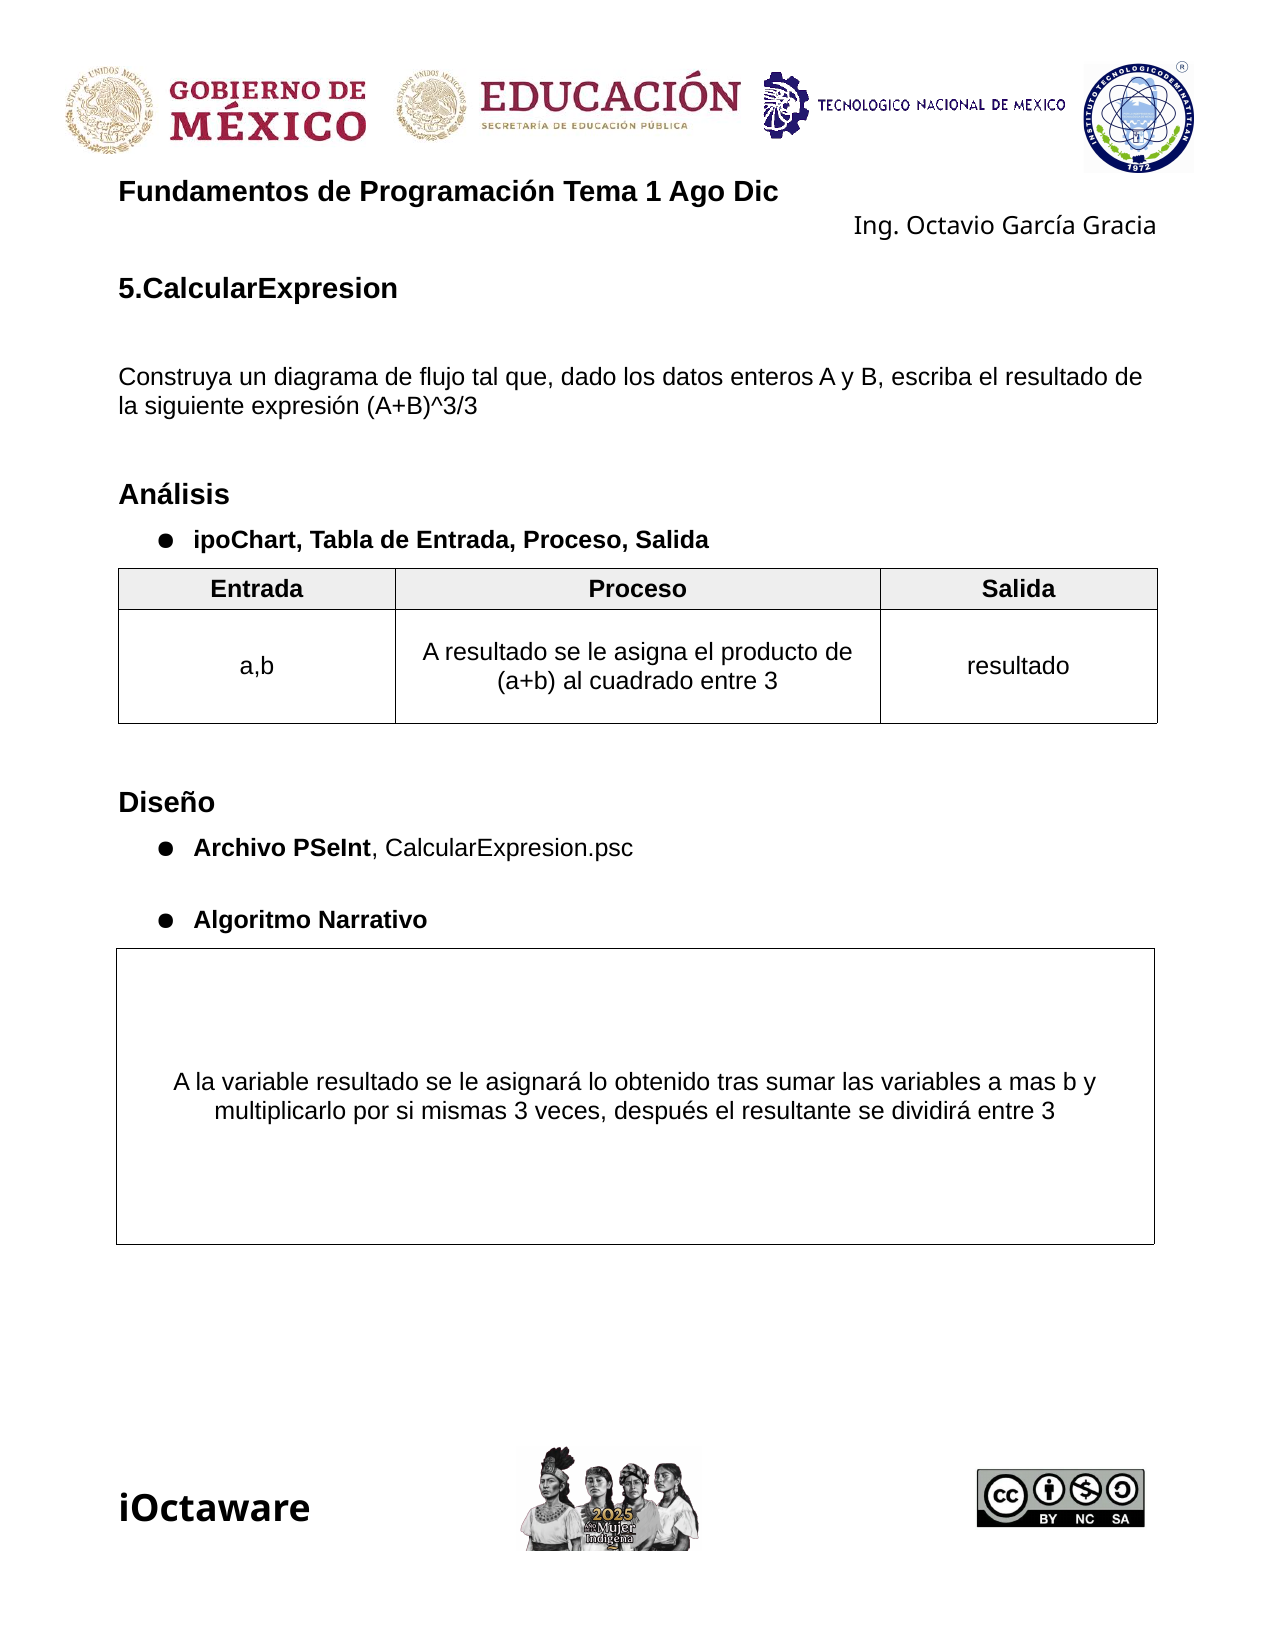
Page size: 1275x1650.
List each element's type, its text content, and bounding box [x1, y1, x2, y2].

table_header A la variable resultado se le asignará lo obtenido tras sumar las variables a mas b y multiplicarlo por si mismas 3 veces, después el resultante se dividirá entre 3 [117, 949, 1154, 1244]
picture [762, 68, 1073, 142]
picture [392, 67, 741, 143]
table_cell A resultado se le asigna el producto de (a+b) al cuadrado entre 3 [396, 610, 880, 723]
picture [65, 66, 366, 154]
text Construya un diagrama de flujo tal que, dado los datos enteros A y B, escriba el resultado de la siguiente expresión (A+B)^3/3 [118, 362, 1157, 420]
list Archivo PSeInt, CalcularExpresion.psc [156, 833, 1157, 862]
table_header Entrada [119, 569, 395, 609]
table_cell a,b [119, 610, 395, 723]
picture [974, 1467, 1147, 1530]
table_header Proceso [396, 569, 880, 609]
picture [1083, 61, 1194, 173]
text Diseño [118, 785, 1157, 819]
picture [515, 1446, 702, 1551]
table_cell resultado [881, 610, 1157, 723]
list Algoritmo Narrativo [156, 905, 1157, 934]
list ipoChart, Tabla de Entrada, Proceso, Salida [156, 525, 1157, 554]
table_header Salida [881, 569, 1157, 609]
text Análisis [118, 477, 1157, 511]
text 5.CalcularExpresion [118, 271, 1157, 305]
